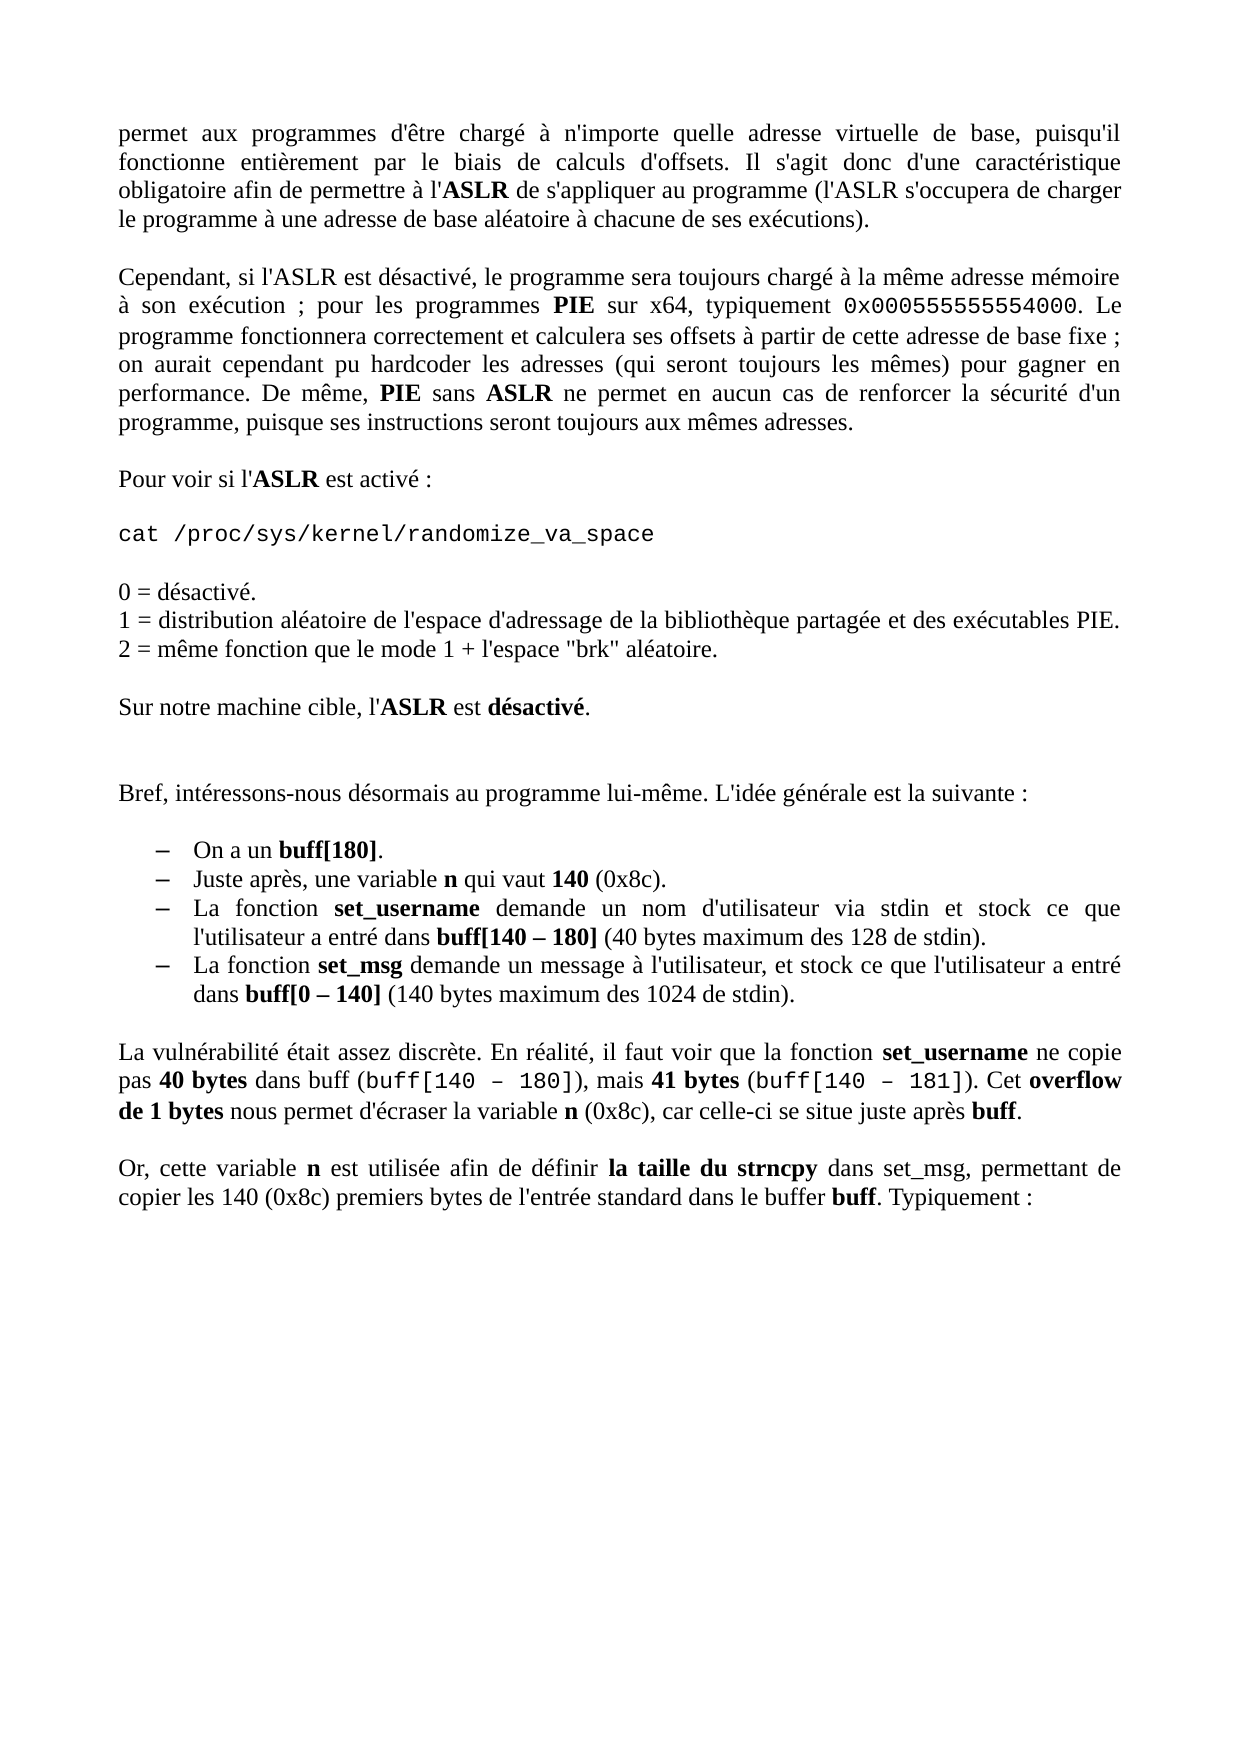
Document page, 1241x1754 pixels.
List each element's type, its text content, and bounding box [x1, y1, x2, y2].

text Sur notre machine cible, l'ASLR est désactivé. [118, 692, 1122, 721]
list Juste après, une variable n qui vaut 140 (0x8c). [156, 864, 1122, 893]
list On a un buff[180]. [156, 836, 1122, 864]
text permet aux programmes d'être chargé à n'importe quelle adresse virtuelle de base, puisqu'il fonctionne entièrement par le biais de calculs d'offsets. Il s'agit donc d'une caractéristique obligatoire afin de permettre à l'ASLR de s'appliquer au programme (l'ASLR s'occupera de charger le programme à une adresse de base aléatoire à chacune de ses exécutions). [118, 118, 1122, 233]
text 1 = distribution aléatoire de l'espace d'adressage de la bibliothèque partagée et des exécutables PIE. 2 = même fonction que le mode 1 + l'espace "brk" aléatoire. [118, 606, 1122, 663]
text Cependant, si l'ASLR est désactivé, le programme sera toujours chargé à la même adresse mémoire à son exécution ; pour les programmes PIE sur x64, typiquement 0x000555555554000. Le programme fonctionnera correctement et calculera ses offsets à partir de cette adresse de base fixe ; on aurait cependant pu hardcoder les adresses (qui seront toujours les mêmes) pour gagner en performance. De même, PIE sans ASLR ne permet en aucun cas de renforcer la sécurité d'un programme, puisque ses instructions seront toujours aux mêmes adresses. [118, 262, 1122, 436]
text La vulnérabilité était assez discrète. En réalité, il faut voir que la fonction set_username ne copie pas 40 bytes dans buff (buff[140 – 180]), mais 41 bytes (buff[140 – 181]). Cet overflow de 1 bytes nous permet d'écraser la variable n (0x8c), car celle-ci se situe juste après buff. [118, 1037, 1122, 1124]
text cat /proc/sys/kernel/randomize_va_space [118, 522, 1122, 548]
text Pour voir si l'ASLR est activé : [118, 464, 1122, 493]
list La fonction set_username demande un nom d'utilisateur via stdin et stock ce que l'utilisateur a entré dans buff[140 – 180] (40 bytes maximum des 128 de stdin). [156, 893, 1122, 951]
text Bref, intéressons-nous désormais au programme lui-même. L'idée générale est la suivante : [118, 778, 1122, 807]
list La fonction set_msg demande un message à l'utilisateur, et stock ce que l'utilisateur a entré dans buff[0 – 140] (140 bytes maximum des 1024 de stdin). [156, 951, 1122, 1008]
text Or, cette variable n est utilisée afin de définir la taille du strncpy dans set_msg, permettant de copier les 140 (0x8c) premiers bytes de l'entrée standard dans le buffer buff. Typiquement : [118, 1153, 1122, 1211]
text 0 = désactivé. [118, 577, 1122, 606]
